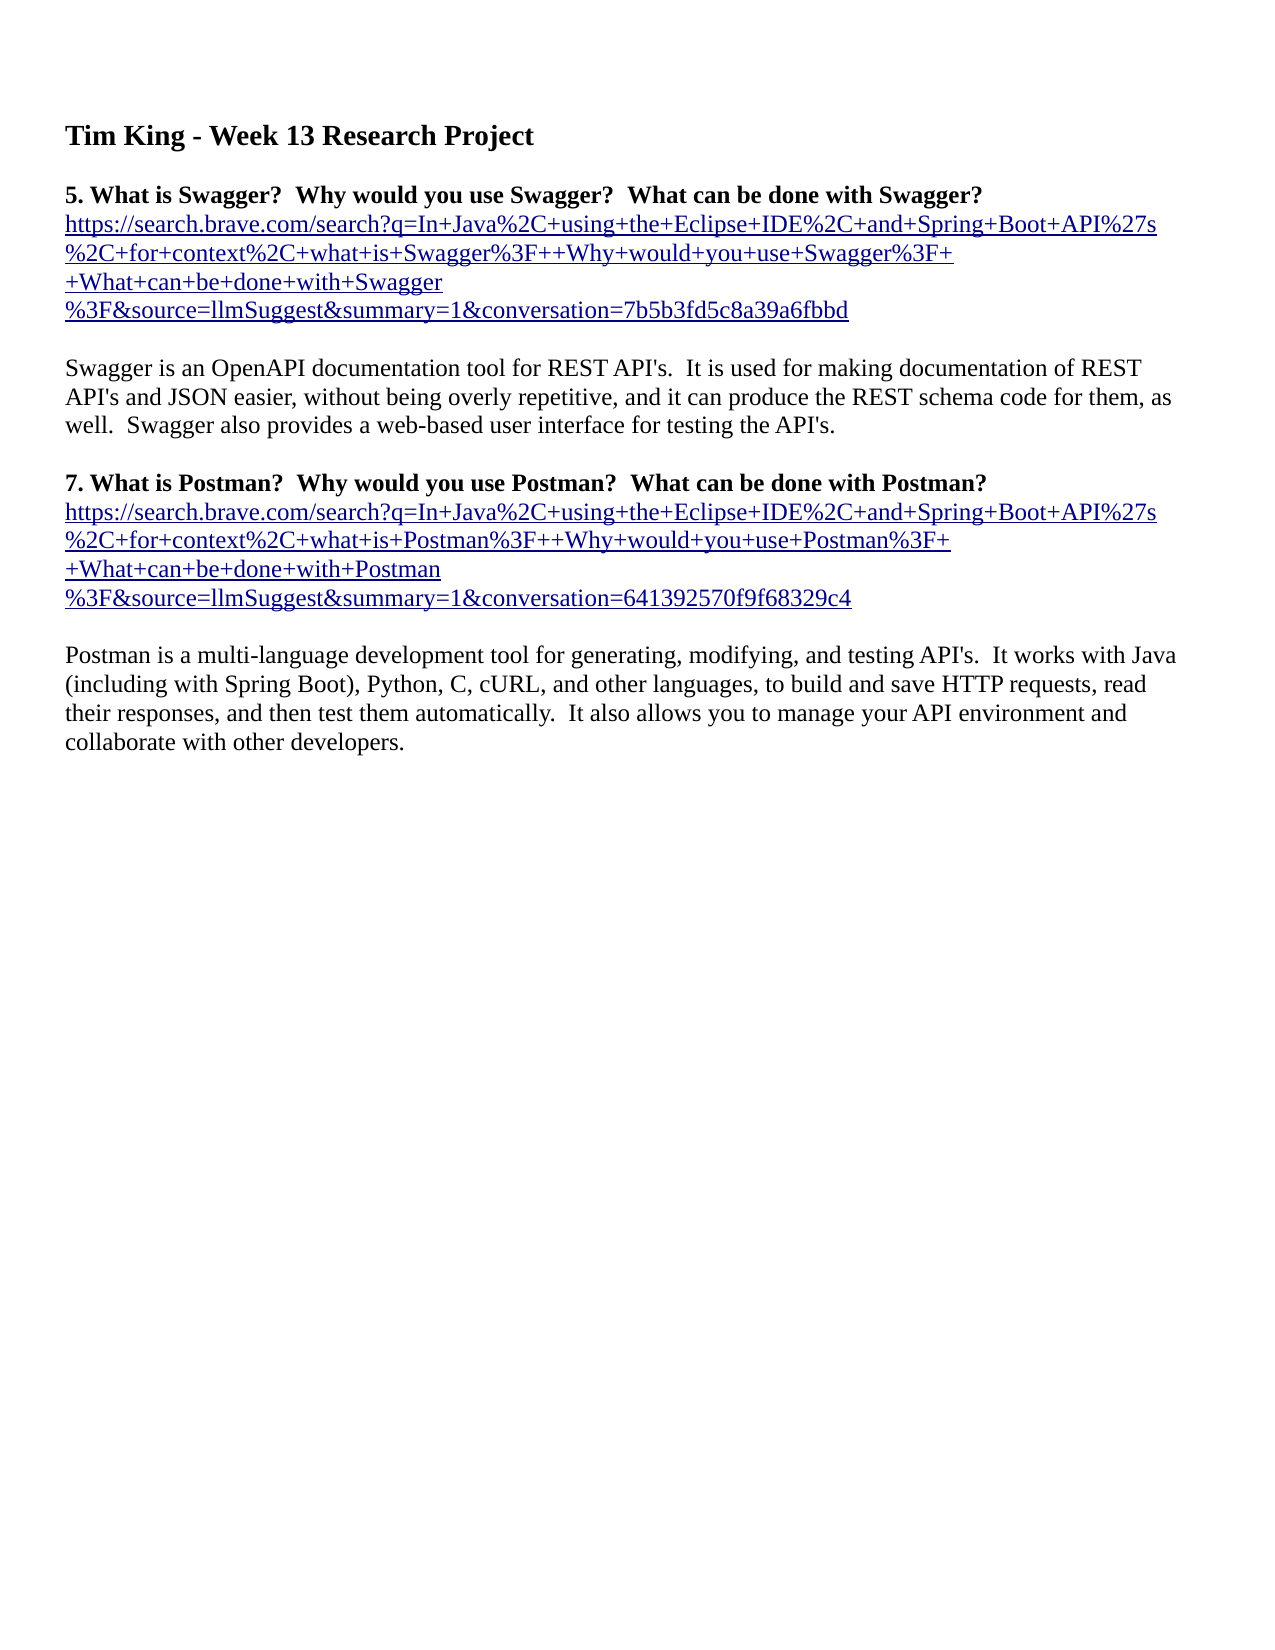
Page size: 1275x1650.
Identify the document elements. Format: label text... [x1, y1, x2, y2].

text Swagger is an OpenAPI documentation tool for REST API's. It is used for making documentation of REST API's and JSON easier, without being overly repetitive, and it can produce the REST schema code for them, as well. Swagger also provides a web-based user interface for testing the API's. [65, 353, 1187, 439]
text 7. What is Postman? Why would you use Postman? What can be done with Postman? [65, 468, 1187, 497]
text https://search.brave.com/search?q=In+Java%2C+using+the+Eclipse+IDE%2C+and+Spring+Boot+API%27s%2C+for+context%2C+what+is+Postman%3F++Why+would+you+use+Postman%3F++What+can+be+done+with+Postman%3F&source=llmSuggest&summary=1&conversation=641392570f9f68329c4 [65, 497, 1187, 612]
text Postman is a multi-language development tool for generating, modifying, and testing API's. It works with Java (including with Spring Boot), Python, C, cURL, and other languages, to build and save HTTP requests, read their responses, and then test them automatically. It also allows you to manage your API environment and collaborate with other developers. [65, 640, 1187, 755]
text 5. What is Swagger? Why would you use Swagger? What can be done with Swagger? [65, 180, 1187, 209]
text Tim King - Week 13 Research Project [65, 118, 1187, 152]
text https://search.brave.com/search?q=In+Java%2C+using+the+Eclipse+IDE%2C+and+Spring+Boot+API%27s%2C+for+context%2C+what+is+Swagger%3F++Why+would+you+use+Swagger%3F++What+can+be+done+with+Swagger%3F&source=llmSuggest&summary=1&conversation=7b5b3fd5c8a39a6fbbd [65, 209, 1187, 324]
